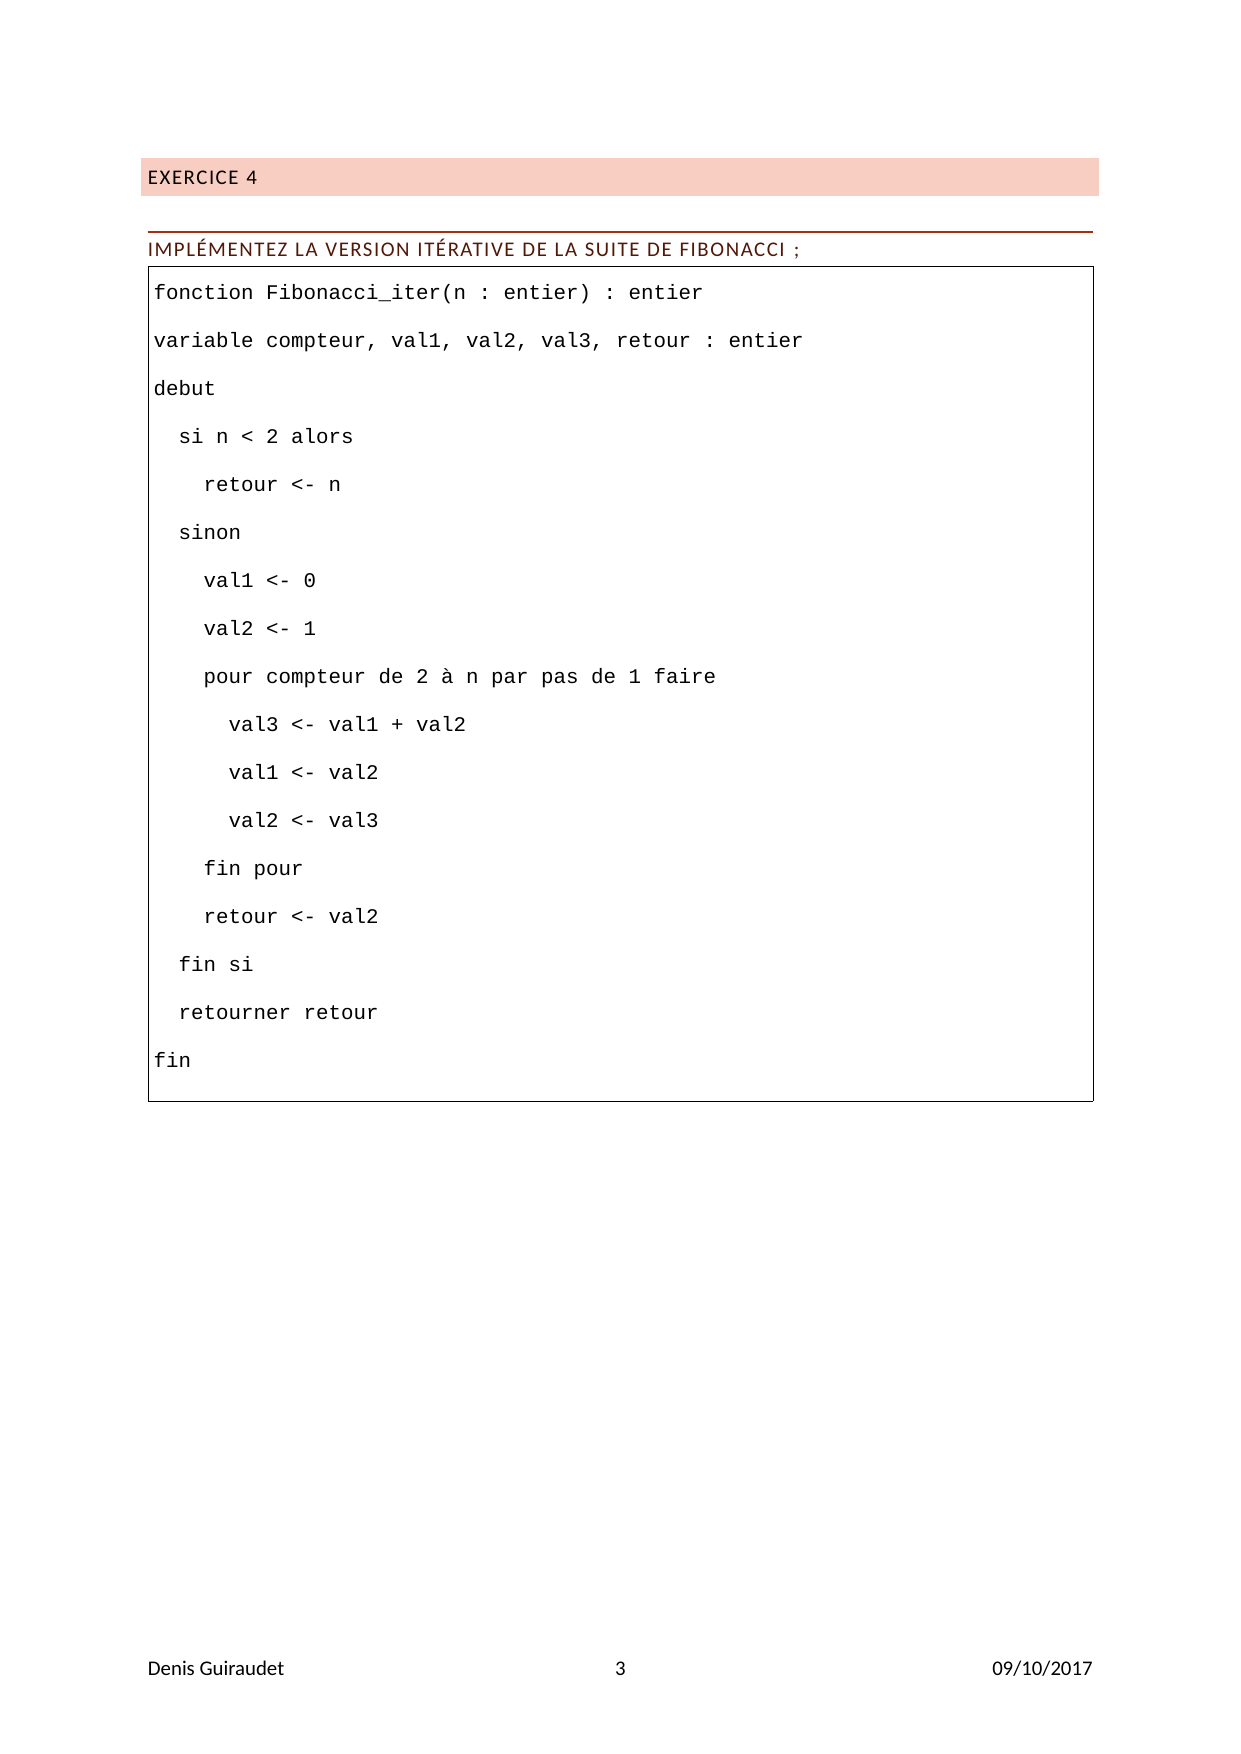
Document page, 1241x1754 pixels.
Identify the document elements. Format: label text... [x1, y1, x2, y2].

subtitle Exercice 4 [148, 164, 1093, 190]
table_header fonction Fibonacci_iter(n : entier) : entier variable compteur, val1, val2, val3, retour : entier debut si n < 2 alors retour <- n sinon val1 <- 0 val2 <- 1 pour compteur de 2 à n par pas de 1 faire val3 <- val1 + val2 val1 <- val2 val2 <- val3 fin pour retour <- val2 fin si retourner retour fin [149, 267, 1093, 1101]
subtitle Implémentez la version itérative de la suite de fibonacci ; [148, 233, 1093, 262]
